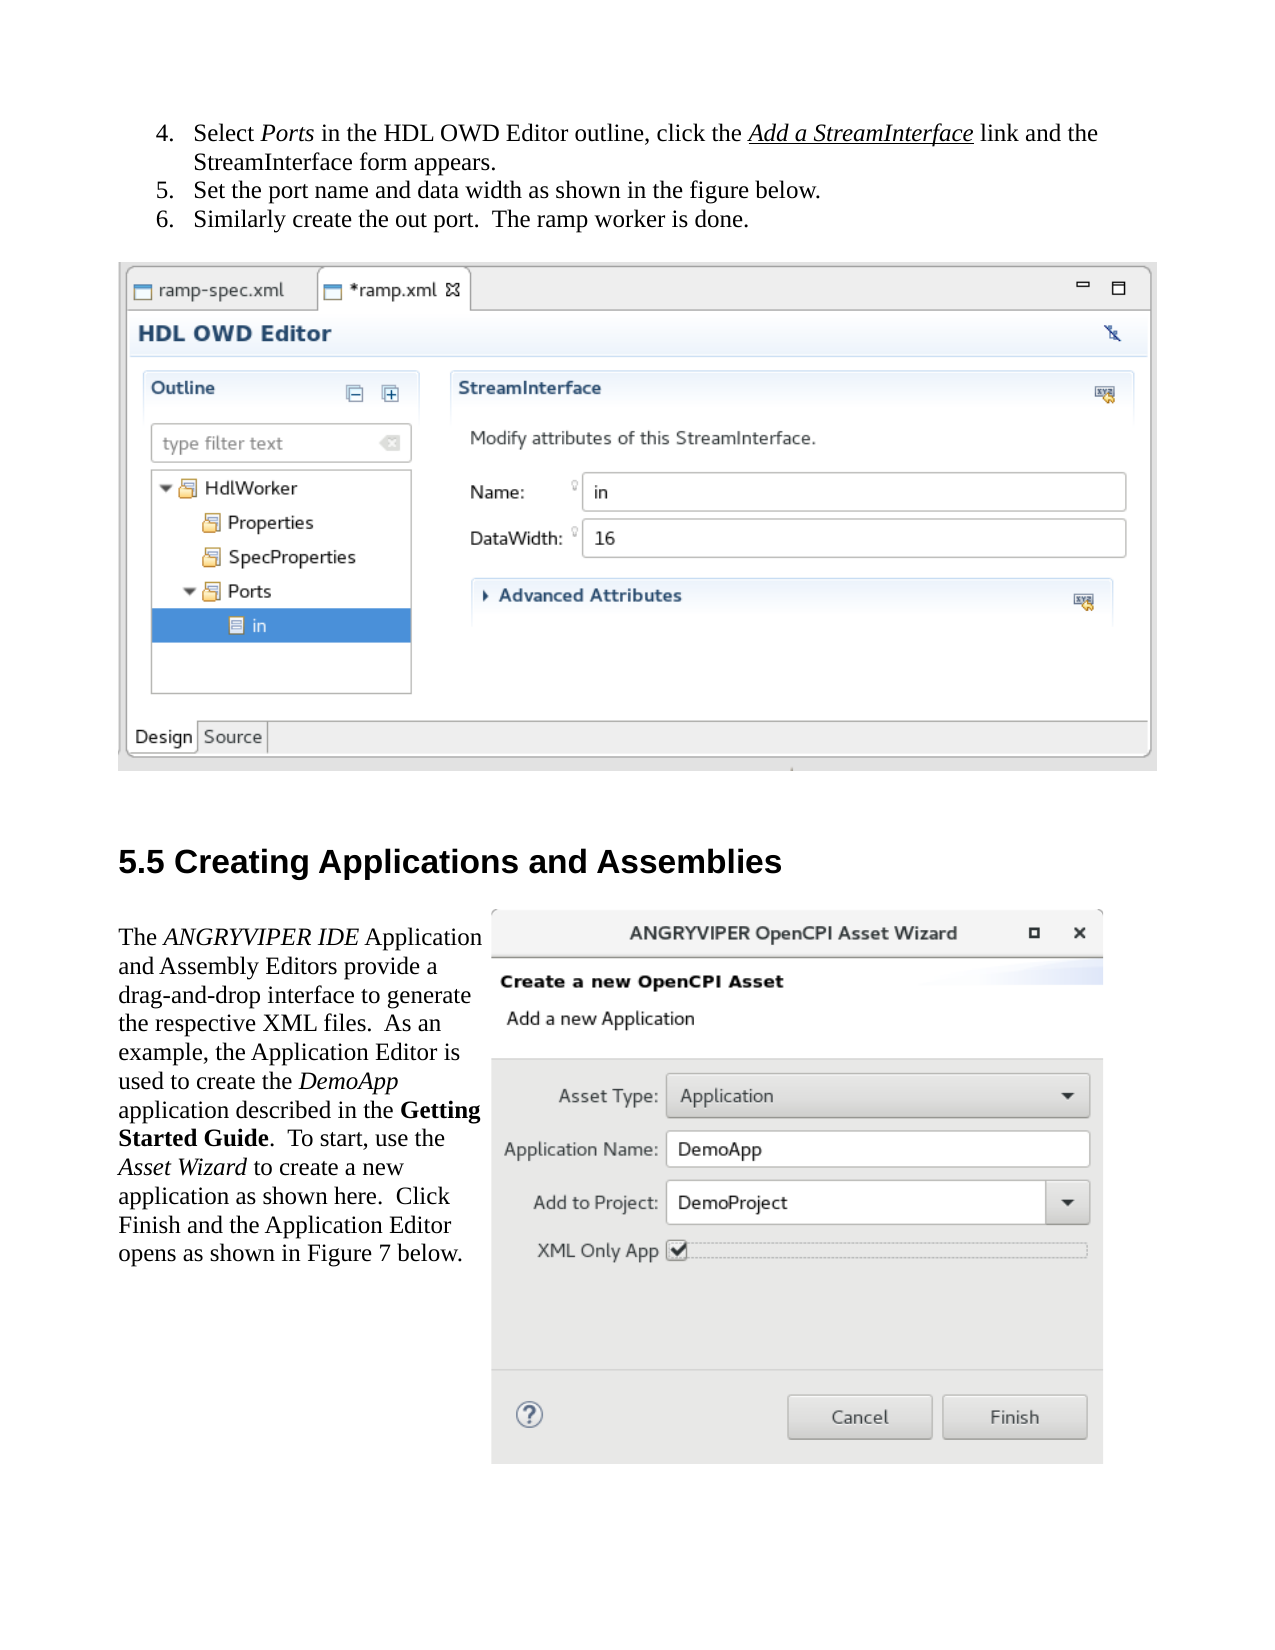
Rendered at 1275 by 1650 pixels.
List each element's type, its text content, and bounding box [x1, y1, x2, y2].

subtitle 5.5 Creating Applications and Assemblies [118, 842, 1157, 881]
text The ANGRYVIPER IDE Application and Assembly Editors provide a drag-and-drop interface to generate the respective XML files. As an example, the Application Editor is used to create the DemoApp application described in the Getting Started Guide. To start, use the Asset Wizard to create a new application as shown here. Click Finish and the Application Editor opens as shown in Figure 7 below. [118, 922, 491, 1267]
list Similarly create the out port. The ramp worker is done. [156, 204, 1157, 233]
list Select Ports in the HDL OWD Editor outline, click the Add a StreamInterface link and the StreamInterface form appears. [156, 118, 1157, 176]
text [1104, 922, 1157, 1267]
picture [491, 909, 1104, 1464]
list Set the port name and data width as shown in the figure below. [156, 176, 1157, 204]
picture [118, 262, 1157, 771]
